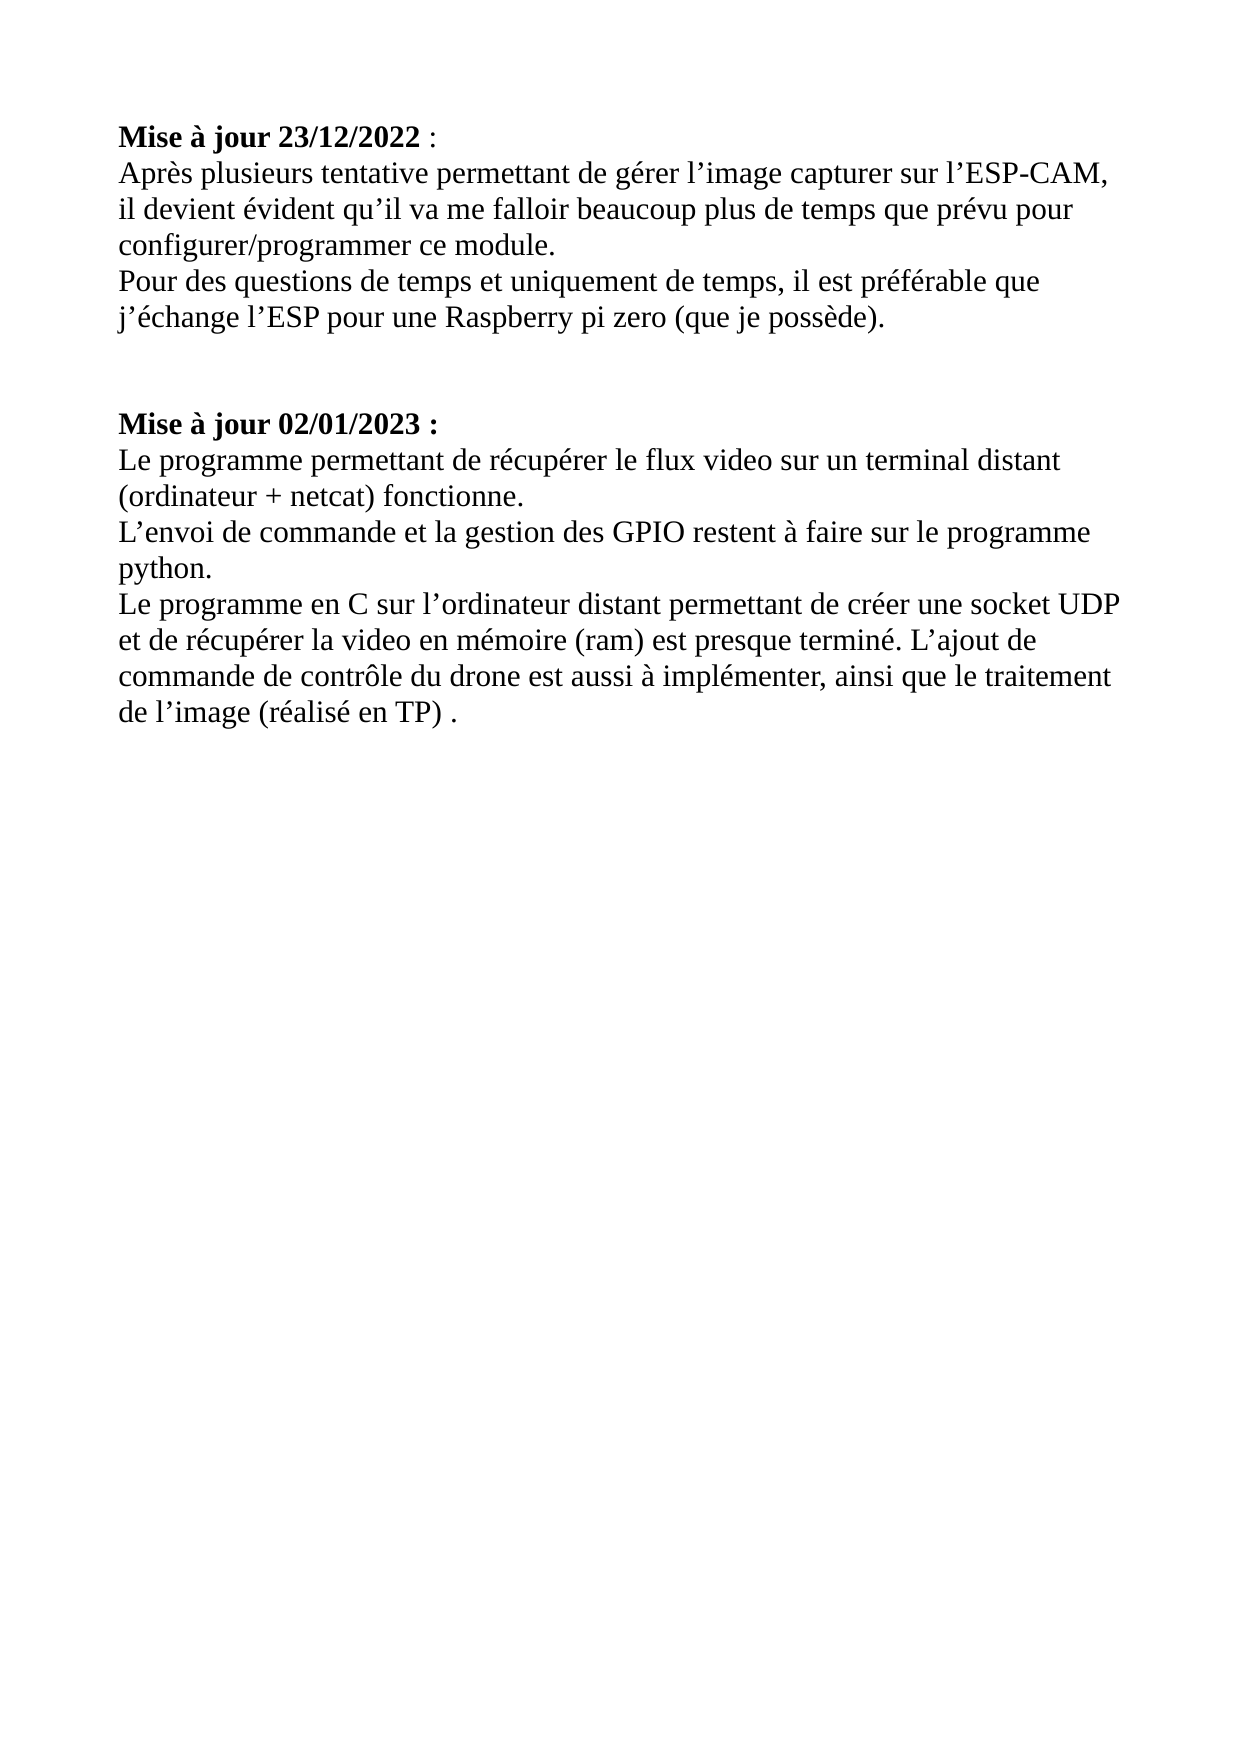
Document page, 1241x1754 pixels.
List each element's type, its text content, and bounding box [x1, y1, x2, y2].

text Mise à jour 02/01/2023 : [118, 406, 1122, 442]
text Pour des questions de temps et uniquement de temps, il est préférable que j’échange l’ESP pour une Raspberry pi zero (que je possède). [118, 262, 1122, 334]
text Mise à jour 23/12/2022 : [118, 118, 1122, 154]
text Après plusieurs tentative permettant de gérer l’image capturer sur l’ESP-CAM, il devient évident qu’il va me falloir beaucoup plus de temps que prévu pour configurer/programmer ce module. [118, 154, 1122, 262]
text L’envoi de commande et la gestion des GPIO restent à faire sur le programme python. [118, 513, 1122, 585]
text Le programme en C sur l’ordinateur distant permettant de créer une socket UDP et de récupérer la video en mémoire (ram) est presque terminé. L’ajout de commande de contrôle du drone est aussi à implémenter, ainsi que le traitement de l’image (réalisé en TP) . [118, 585, 1122, 729]
text Le programme permettant de récupérer le flux video sur un terminal distant (ordinateur + netcat) fonctionne. [118, 442, 1122, 513]
